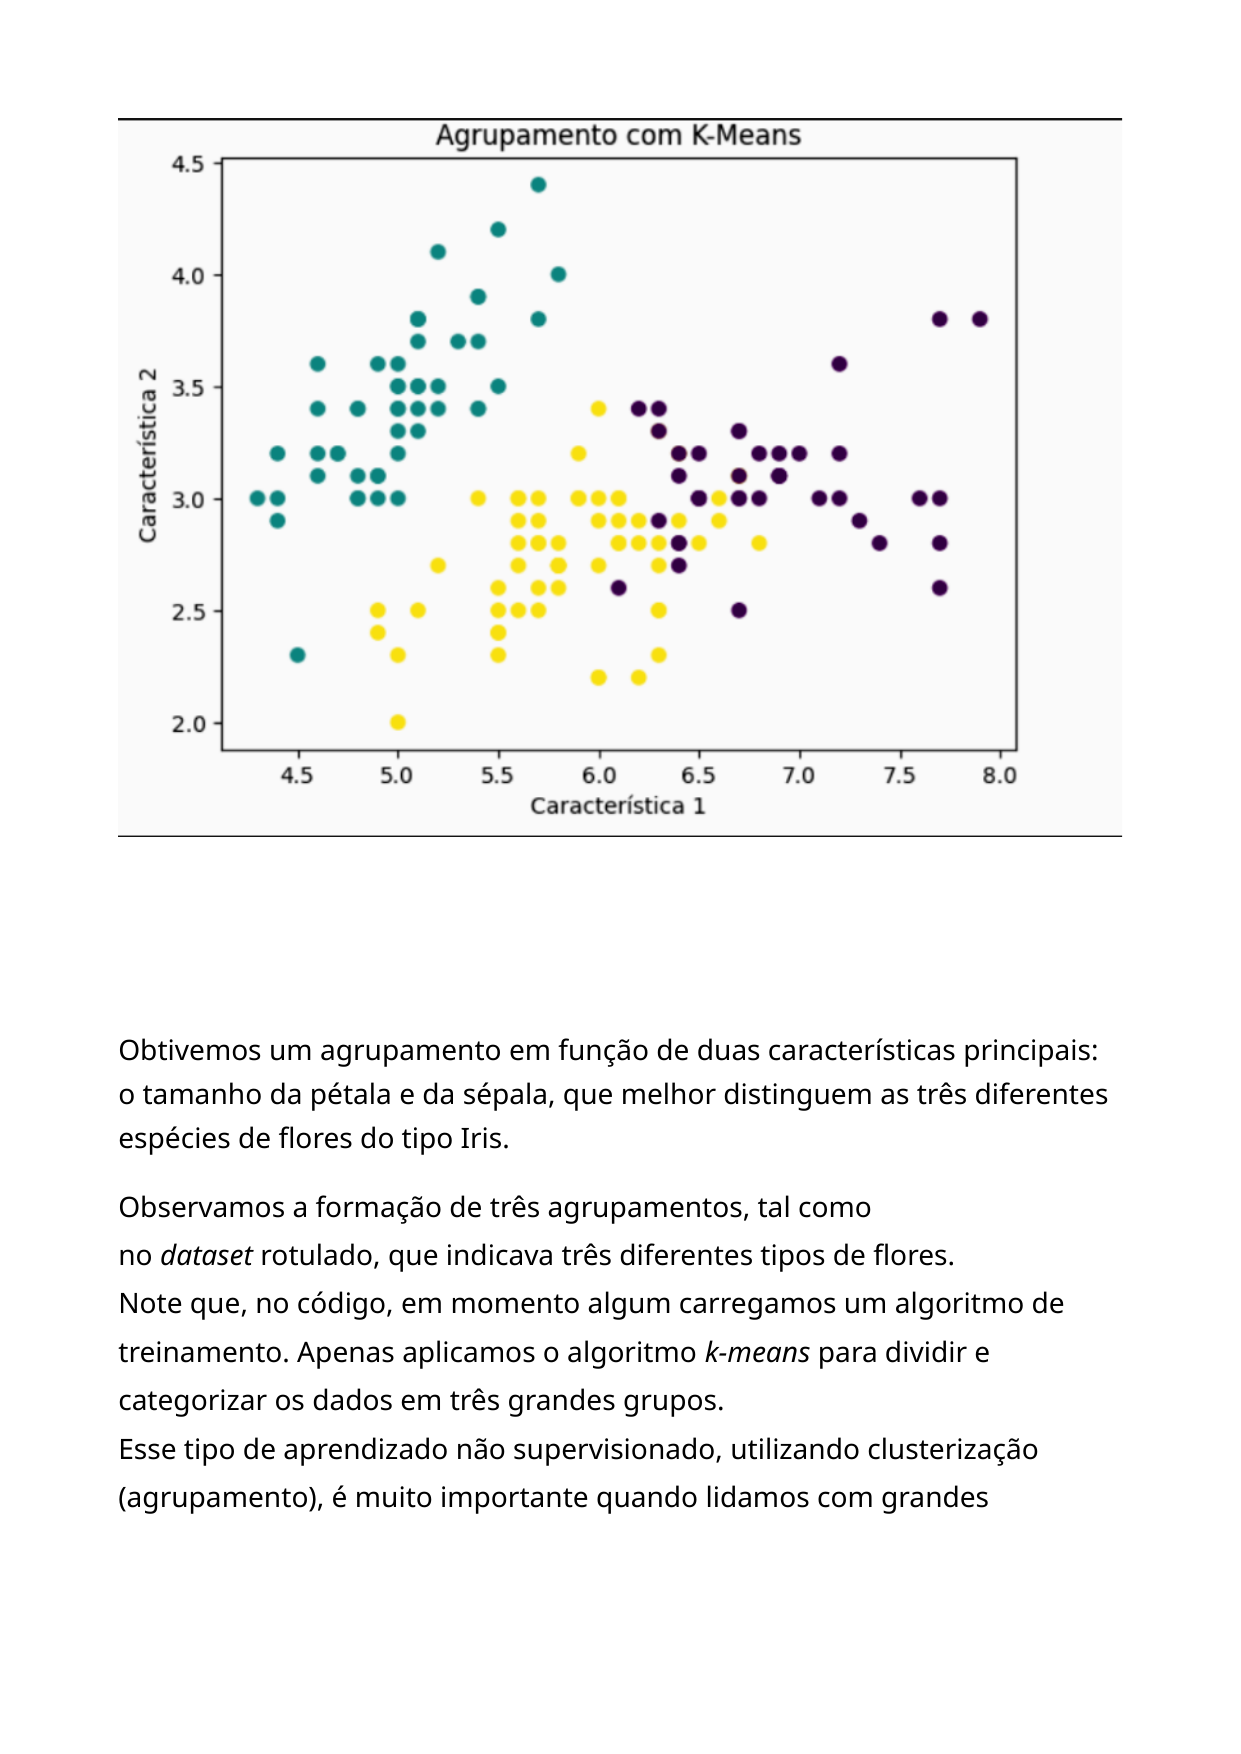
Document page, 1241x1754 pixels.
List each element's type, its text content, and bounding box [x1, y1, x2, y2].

text Obtivemos um agrupamento em função de duas características principais: o tamanho da pétala e da sépala, que melhor distinguem as três diferentes espécies de flores do tipo Iris. [118, 1030, 1122, 1157]
text Esse tipo de aprendizado não supervisionado, utilizando clusterização (agrupamento), é muito importante quando lidamos com grandes [118, 1419, 1122, 1516]
text Note que, no código, em momento algum carregamos um algoritmo de treinamento. Apenas aplicamos o algoritmo k-means para dividir e categorizar os dados em três grandes grupos. [118, 1274, 1122, 1419]
picture [118, 118, 1123, 837]
text Observamos a formação de três agrupamentos, tal como no dataset rotulado, que indicava três diferentes tipos de flores. [118, 1177, 1122, 1274]
